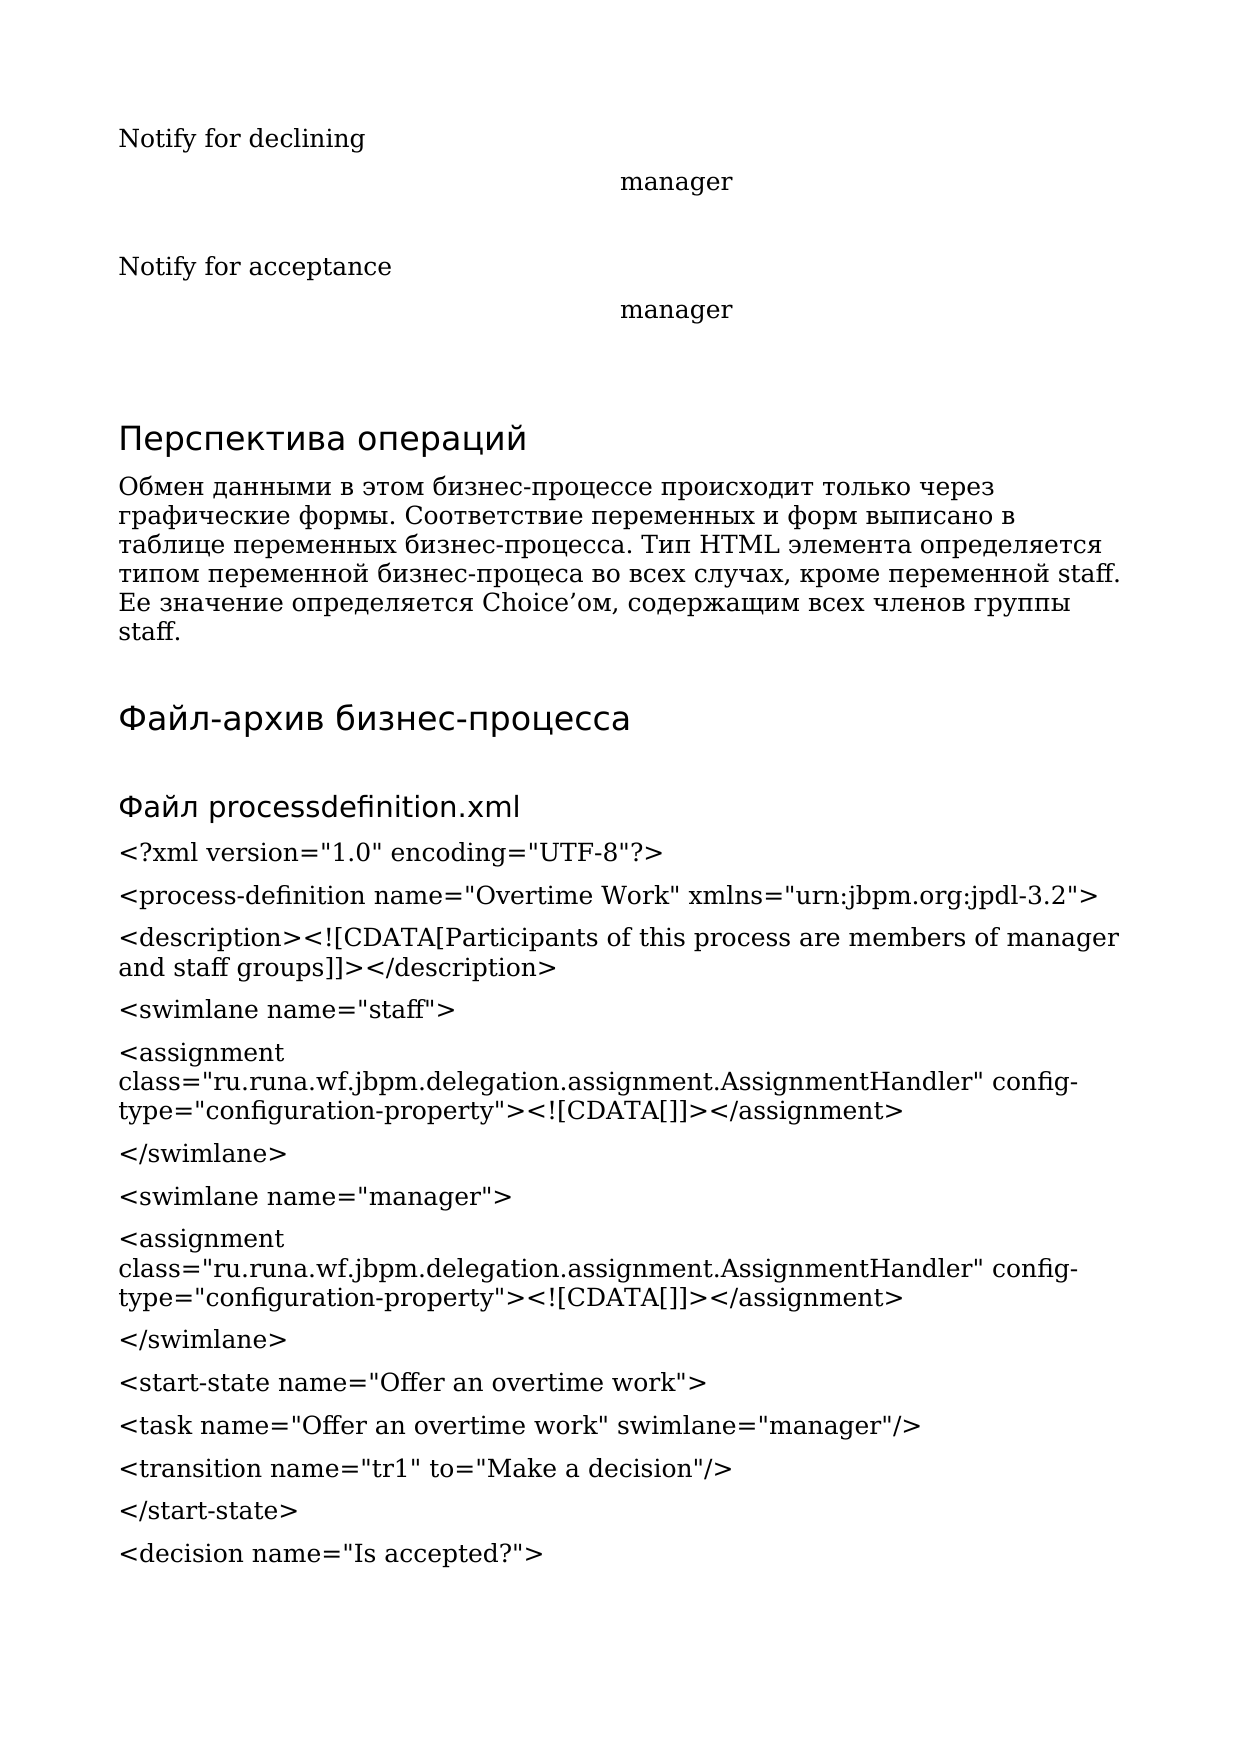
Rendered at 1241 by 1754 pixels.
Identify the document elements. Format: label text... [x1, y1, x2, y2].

text <?xml version="1.0" encoding="UTF-8"?> [118, 838, 1122, 867]
table_cell Notify for declining [118, 118, 620, 246]
text <swimlane name="staff"> [118, 995, 1122, 1024]
text <task name="Offer an overtime work" swimlane="manager"/> [118, 1411, 1122, 1440]
text </swimlane> [118, 1326, 1122, 1355]
text <swimlane name="manager"> [118, 1182, 1122, 1211]
table_cell manager [620, 246, 1122, 374]
text <assignment class="ru.runa.wf.jbpm.delegation.assignment.AssignmentHandler" config-type="configuration-property"><![CDATA[]]></assignment> [118, 1224, 1122, 1312]
text <assignment class="ru.runa.wf.jbpm.delegation.assignment.AssignmentHandler" config-type="configuration-property"><![CDATA[]]></assignment> [118, 1038, 1122, 1126]
text <start-state name="Offer an overtime work"> [118, 1368, 1122, 1397]
table_cell manager [620, 118, 1122, 246]
table_cell Notify for acceptance [118, 246, 620, 374]
subtitle Файл processdefinition.xml [118, 791, 1122, 824]
text </swimlane> [118, 1139, 1122, 1168]
text </start-state> [118, 1496, 1122, 1526]
subtitle Перспектива операций [118, 419, 1122, 458]
text <process-definition name="Overtime Work" xmlns="urn:jbpm.org:jpdl-3.2"> [118, 881, 1122, 910]
text <decision name="Is accepted?"> [118, 1539, 1122, 1568]
text <transition name="tr1" to="Make a decision"/> [118, 1454, 1122, 1483]
subtitle Файл-архив бизнес-процесса [118, 699, 1122, 738]
text <description><![CDATA[Participants of this process are members of manager and staff groups]]></description> [118, 923, 1122, 982]
text Обмен данными в этом бизнес-процессе происходит только через графические формы. Соответствие переменных и форм выписано в таблице переменных бизнес-процесса. Тип HTML элемента определяется типом переменной бизнес-процеса во всех случах, кроме переменной staff. Ее значение определяется Choice’ом, содержащим всех членов группы staff. [118, 472, 1122, 647]
